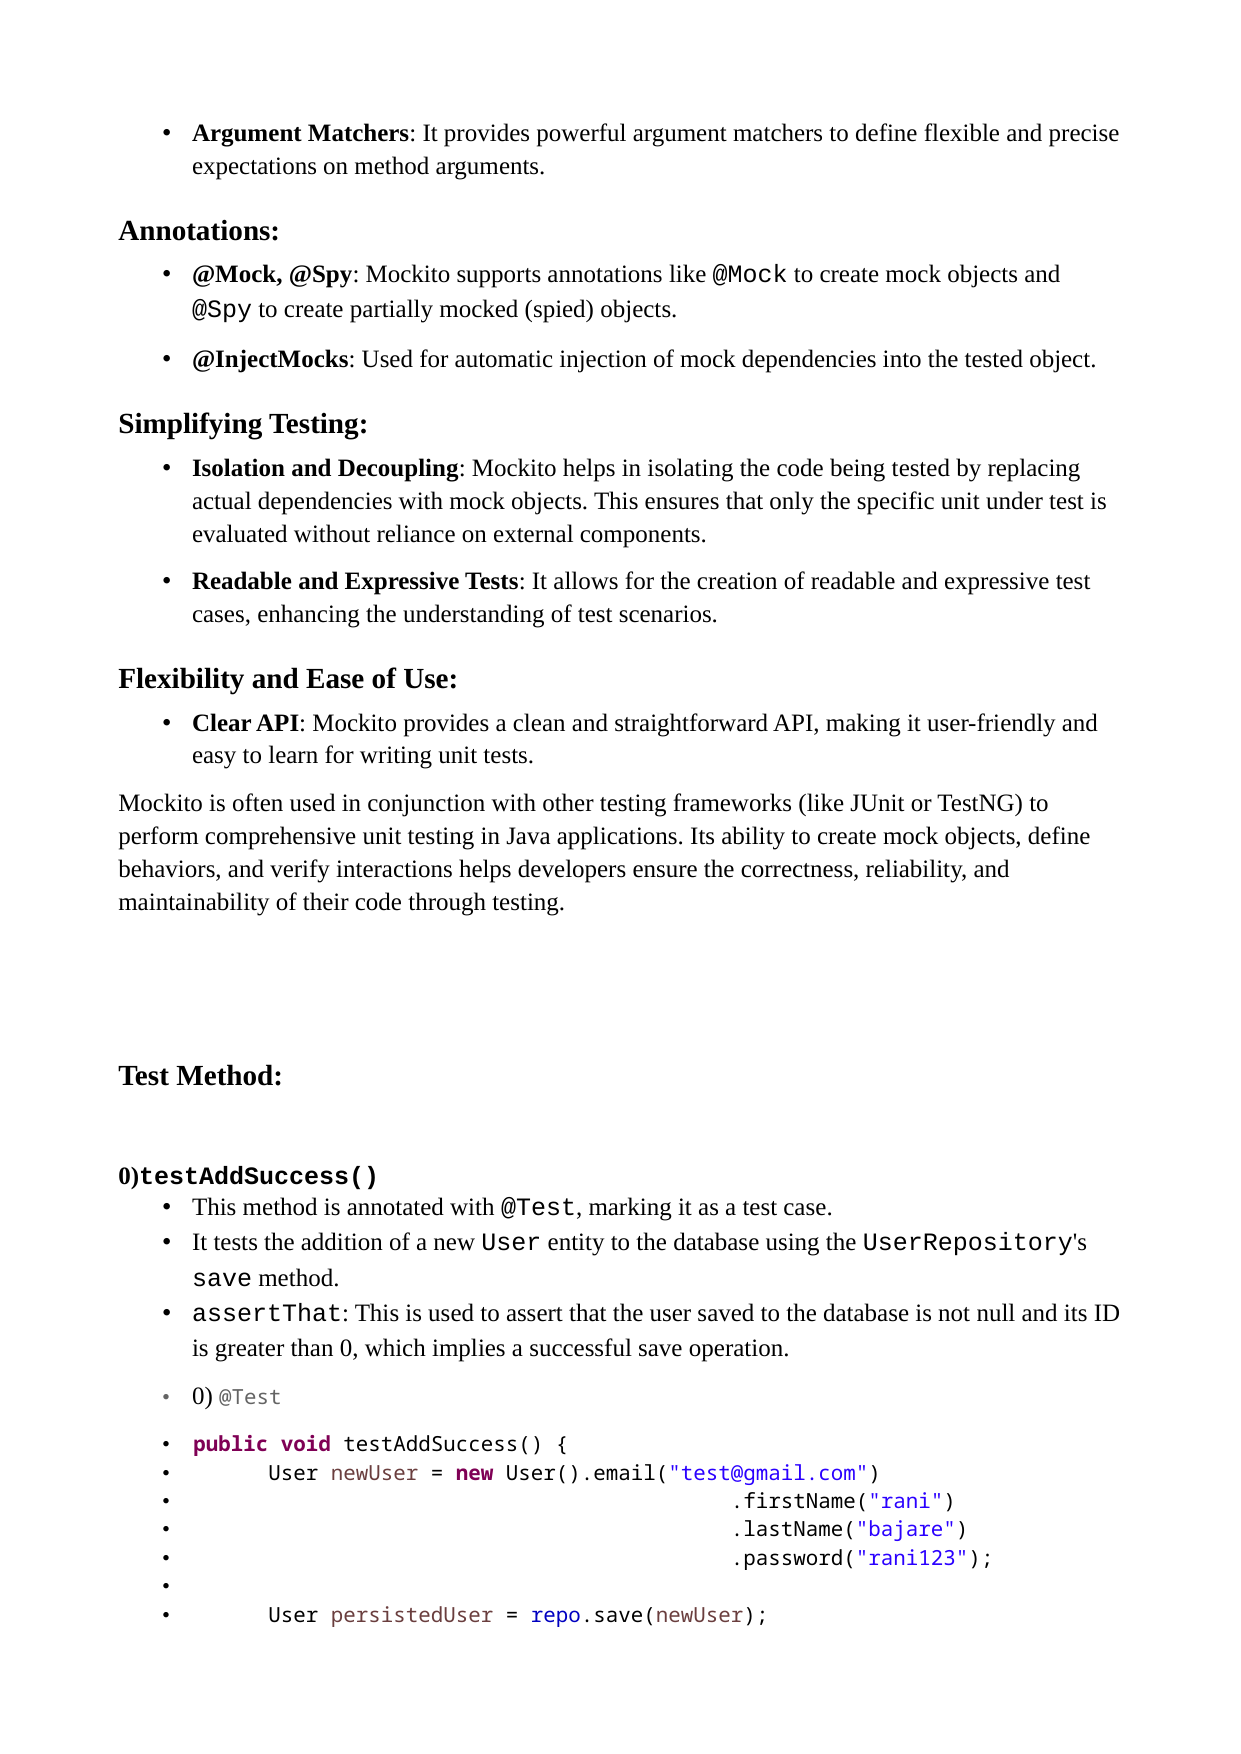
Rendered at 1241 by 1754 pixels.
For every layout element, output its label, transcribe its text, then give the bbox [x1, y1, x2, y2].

text 0)testAddSuccess() [118, 1161, 1122, 1192]
list It tests the addition of a new User entity to the database using the UserRepository's save method. [162, 1227, 1122, 1293]
subtitle Annotations: [118, 213, 1122, 247]
list .password("rani123"); [162, 1543, 1122, 1571]
list Isolation and Decoupling: Mockito helps in isolating the code being tested by replacing actual dependencies with mock objects. This ensures that only the specific unit under test is evaluated without reliance on external components. [162, 453, 1122, 547]
list @Mock, @Spy: Mockito supports annotations like @Mock to create mock objects and @Spy to create partially mocked (spied) objects. [162, 259, 1122, 325]
list .lastName("bajare") [162, 1514, 1122, 1543]
list This method is annotated with @Test, marking it as a test case. [162, 1192, 1122, 1223]
list Readable and Expressive Tests: It allows for the creation of readable and expressive test cases, enhancing the understanding of test scenarios. [162, 566, 1122, 628]
list Argument Matchers: It provides powerful argument matchers to define flexible and precise expectations on method arguments. [162, 118, 1122, 180]
list Clear API: Mockito provides a clean and straightforward API, making it user-friendly and easy to learn for writing unit tests. [162, 708, 1122, 769]
subtitle Simplifying Testing: [118, 407, 1122, 440]
list public void testAddSuccess() { [162, 1429, 1122, 1458]
list User newUser = new User().email("test@gmail.com") [162, 1458, 1122, 1486]
list .firstName("rani") [162, 1486, 1122, 1514]
list 0) @Test [162, 1381, 1122, 1410]
text Mockito is often used in conjunction with other testing frameworks (like JUnit or TestNG) to perform comprehensive unit testing in Java applications. Its ability to create mock objects, define behaviors, and verify interactions helps developers ensure the correctness, reliability, and maintainability of their code through testing. [118, 788, 1122, 916]
subtitle Test Method: [118, 1058, 1122, 1091]
list @InjectMocks: Used for automatic injection of mock dependencies into the tested object. [162, 344, 1122, 373]
list User persistedUser = repo.save(newUser); [162, 1600, 1122, 1628]
list assertThat: This is used to assert that the user saved to the database is not null and its ID is greater than 0, which implies a successful save operation. [162, 1298, 1122, 1362]
subtitle Flexibility and Ease of Use: [118, 662, 1122, 695]
